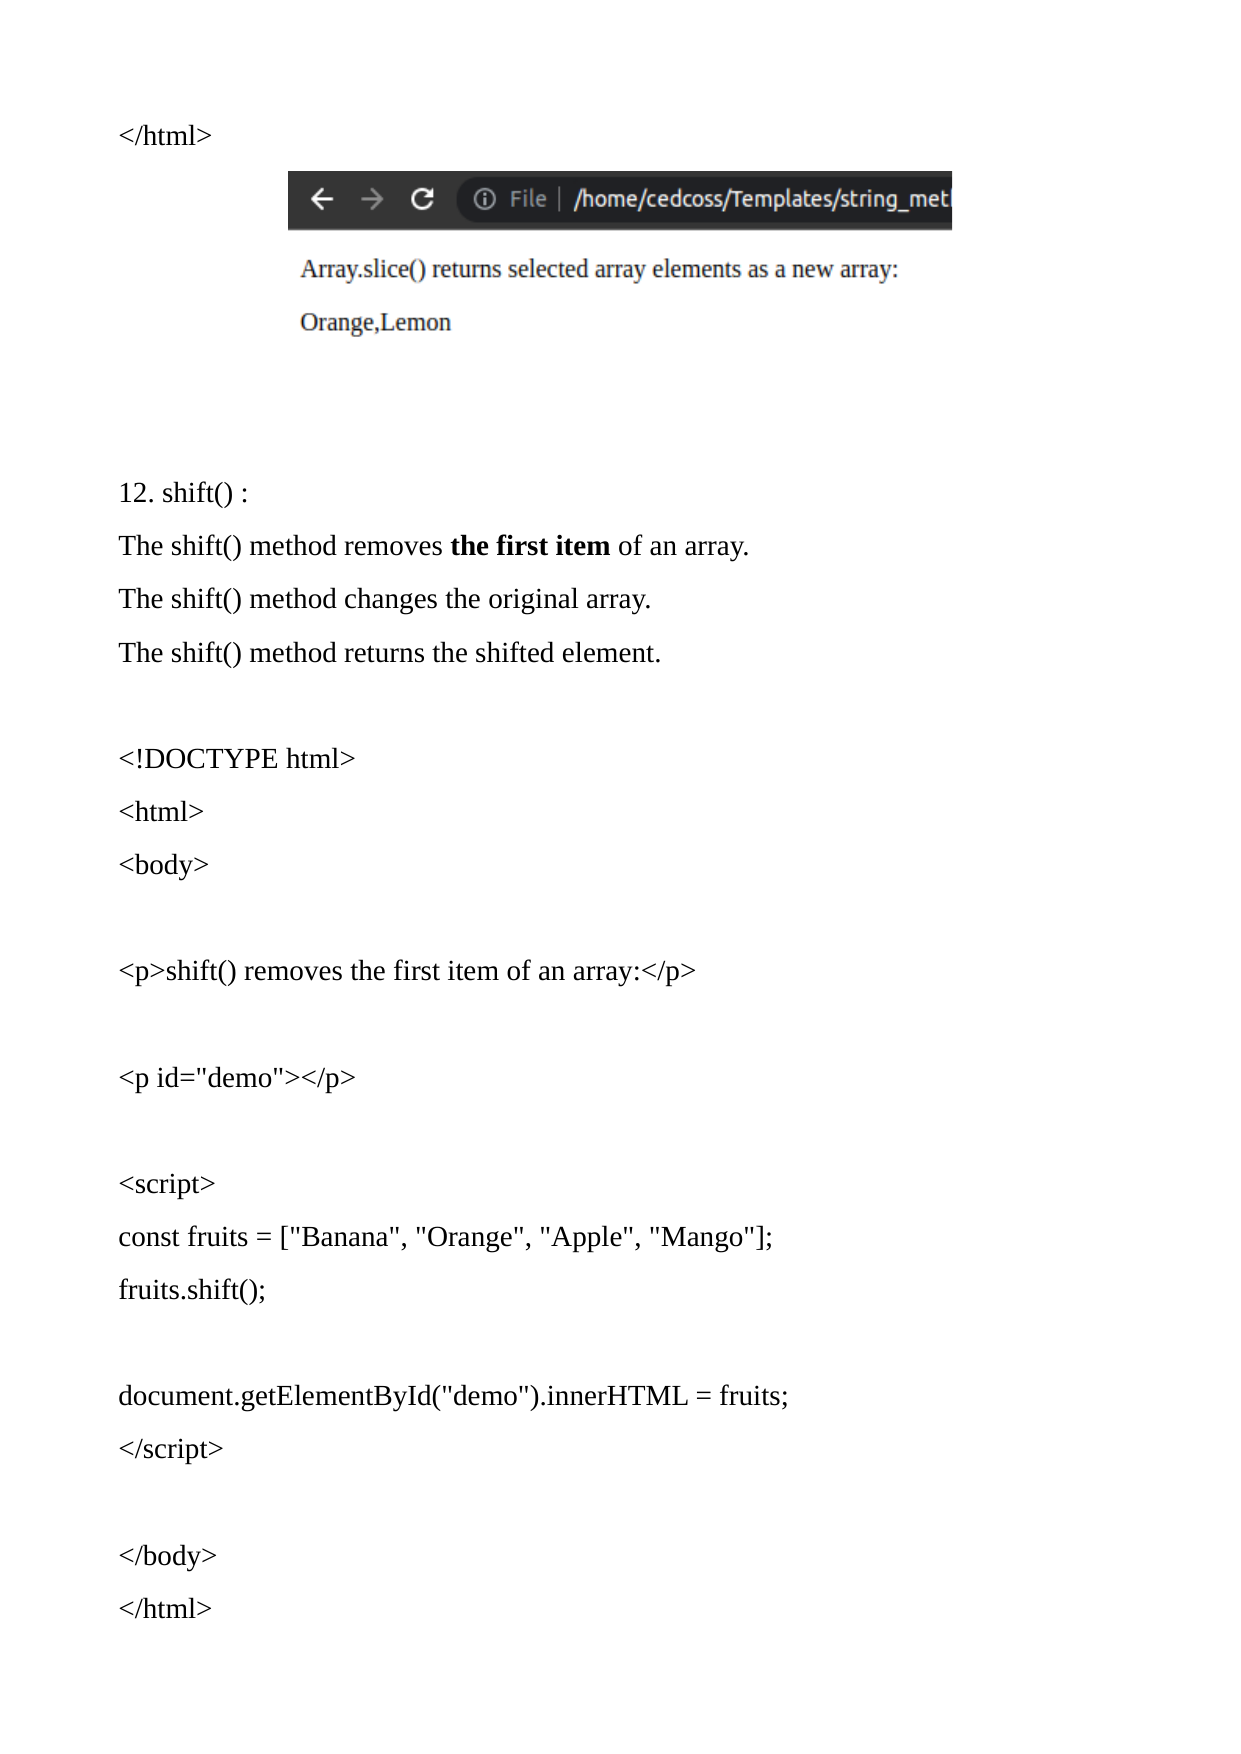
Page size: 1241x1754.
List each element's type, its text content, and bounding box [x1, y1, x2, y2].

text <p>shift() removes the first item of an array:</p> [118, 953, 1122, 987]
text <html> [118, 794, 1122, 828]
text </html> [118, 1591, 1122, 1624]
text <!DOCTYPE html> [118, 741, 1122, 774]
text <body> [118, 847, 1122, 881]
text <script> [118, 1166, 1122, 1199]
text The shift() method removes the first item of an array. [118, 528, 1122, 562]
picture [288, 171, 953, 420]
text </html> [118, 118, 1122, 152]
text document.getElementById("demo").innerHTML = fruits; [118, 1378, 1122, 1412]
text 12. shift() : [118, 475, 1122, 509]
text </script> [118, 1432, 1122, 1465]
text The shift() method returns the shifted element. [118, 635, 1122, 668]
text fruits.shift(); [118, 1272, 1122, 1306]
text const fruits = ["Banana", "Orange", "Apple", "Mango"]; [118, 1219, 1122, 1253]
text The shift() method changes the original array. [118, 582, 1122, 615]
text </body> [118, 1538, 1122, 1571]
text <p id="demo"></p> [118, 1060, 1122, 1093]
